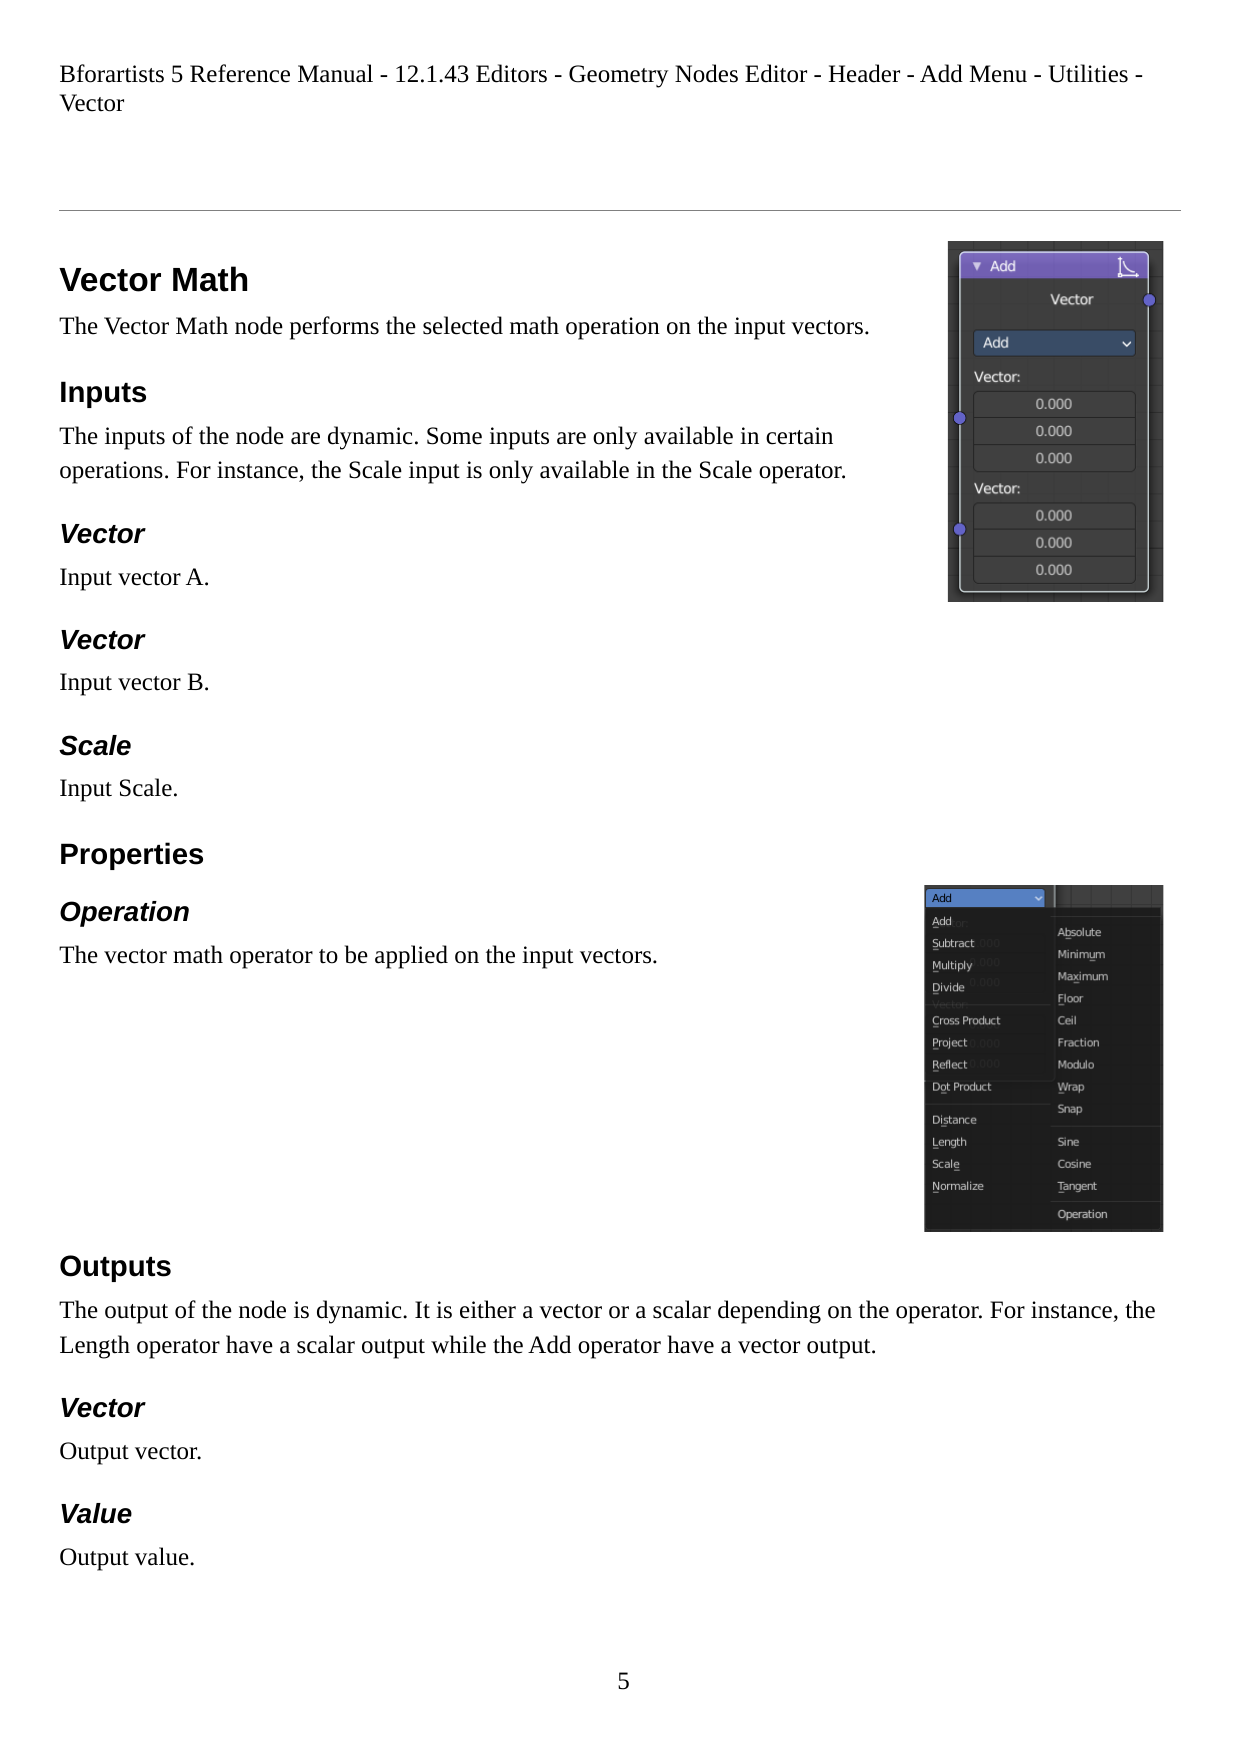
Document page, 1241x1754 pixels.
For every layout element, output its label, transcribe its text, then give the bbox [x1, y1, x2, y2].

subtitle Vector Math [59, 260, 947, 299]
subtitle [1164, 375, 1181, 409]
subtitle [1164, 896, 1181, 928]
subtitle Scale [59, 729, 1181, 761]
subtitle Operation [59, 896, 924, 928]
subtitle Vector [59, 623, 1181, 655]
subtitle Properties [59, 837, 1181, 871]
subtitle Outputs [59, 1249, 1181, 1283]
text The output of the node is dynamic. It is either a vector or a scalar depending on the operator. For instance, the Length operator have a scalar output while the Add operator have a vector output. [59, 1295, 1181, 1359]
text [1164, 562, 1181, 590]
text Output vector. [59, 1436, 1181, 1464]
text Output value. [59, 1542, 1181, 1571]
text The Vector Math node performs the selected math operation on the input vectors. [59, 311, 947, 340]
text Input vector B. [59, 667, 1181, 696]
subtitle [1164, 260, 1181, 299]
text The vector math operator to be applied on the input vectors. [59, 940, 924, 969]
subtitle Vector [59, 1391, 1181, 1423]
text Input vector A. [59, 562, 947, 590]
subtitle Vector [59, 517, 947, 549]
subtitle Inputs [59, 375, 947, 409]
subtitle [1164, 517, 1181, 549]
text Input Scale. [59, 773, 1181, 802]
subtitle Value [59, 1497, 1181, 1529]
picture [947, 241, 1164, 602]
picture [924, 885, 1164, 1232]
text The inputs of the node are dynamic. Some inputs are only available in certain operations. For instance, the Scale input is only available in the Scale operator. [59, 421, 947, 484]
